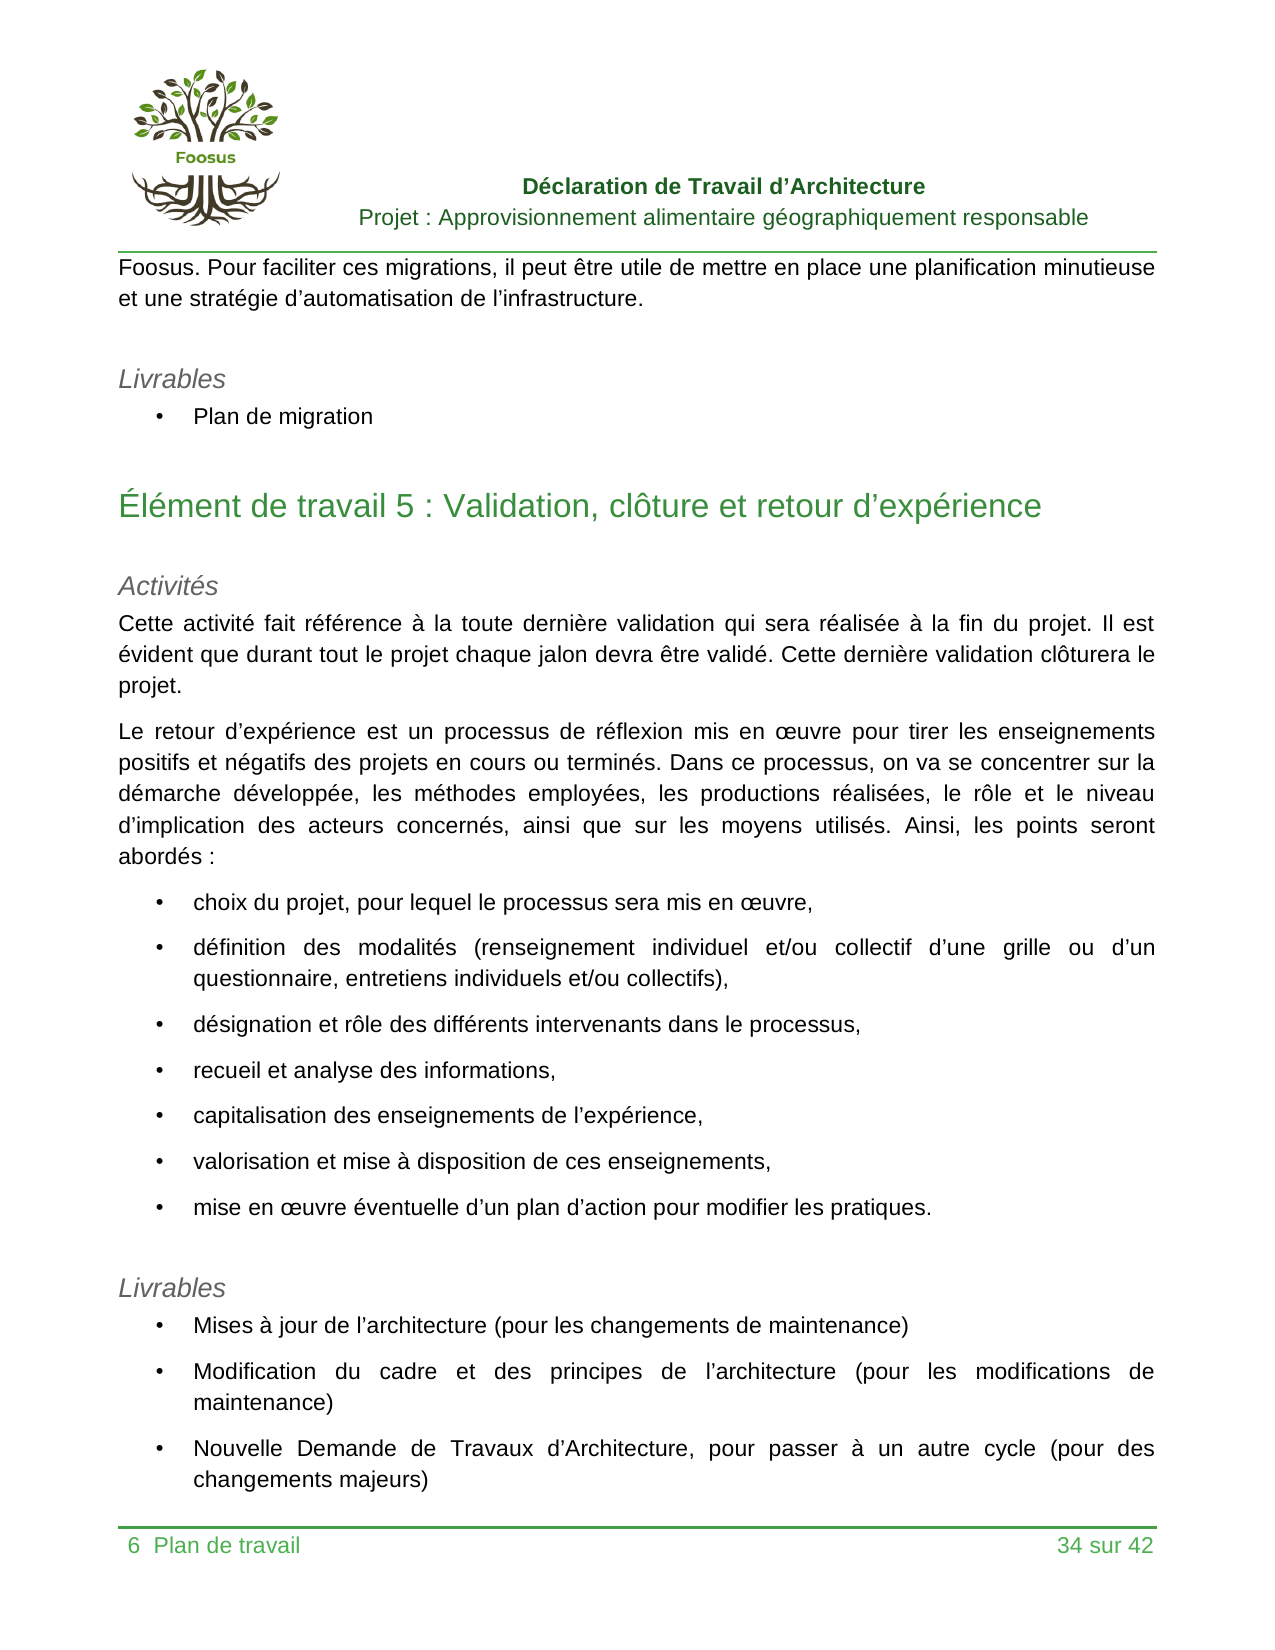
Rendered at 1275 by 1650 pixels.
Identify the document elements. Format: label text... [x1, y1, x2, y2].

list valorisation et mise à disposition de ces enseignements, [156, 1148, 1157, 1175]
list Nouvelle Demande de Travaux d’Architecture, pour passer à un autre cycle (pour des changements majeurs) [156, 1434, 1157, 1493]
list Mises à jour de l’architecture (pour les changements de maintenance) [156, 1312, 1157, 1339]
list mise en œuvre éventuelle d’un plan d’action pour modifier les pratiques. [156, 1193, 1157, 1220]
picture [123, 64, 288, 231]
subtitle Livrables [118, 1272, 1157, 1303]
text Cette activité fait référence à la toute dernière validation qui sera réalisée à la fin du projet. Il est évident que durant tout le projet chaque jalon devra être validé. Cette dernière validation clôturera le projet. [118, 609, 1157, 699]
list choix du projet, pour lequel le processus sera mis en œuvre, [156, 888, 1157, 915]
text Foosus. Pour faciliter ces migrations, il peut être utile de mettre en place une planification minutieuse et une stratégie d’automatisation de l’infrastructure. [118, 253, 1157, 311]
subtitle Activités [118, 570, 1157, 601]
list désignation et rôle des différents intervenants dans le processus, [156, 1010, 1157, 1037]
subtitle Livrables [118, 363, 1157, 394]
list définition des modalités (renseignement individuel et/ou collectif d’une grille ou d’un questionnaire, entretiens individuels et/ou collectifs), [156, 933, 1157, 992]
list capitalisation des enseignements de l’expérience, [156, 1102, 1157, 1129]
list Modification du cadre et des principes de l’architecture (pour les modifications de maintenance) [156, 1357, 1157, 1416]
subtitle Élément de travail 5 : Validation, clôture et retour d’expérience [118, 486, 1157, 524]
list recueil et analyse des informations, [156, 1056, 1157, 1083]
text Le retour d’expérience est un processus de réflexion mis en œuvre pour tirer les enseignements positifs et négatifs des projets en cours ou terminés. Dans ce processus, on va se concentrer sur la démarche développée, les méthodes employées, les productions réalisées, le rôle et le niveau d’implication des acteurs concernés, ainsi que sur les moyens utilisés. Ainsi, les points seront abordés : [118, 717, 1157, 869]
list Plan de migration [156, 402, 1157, 429]
